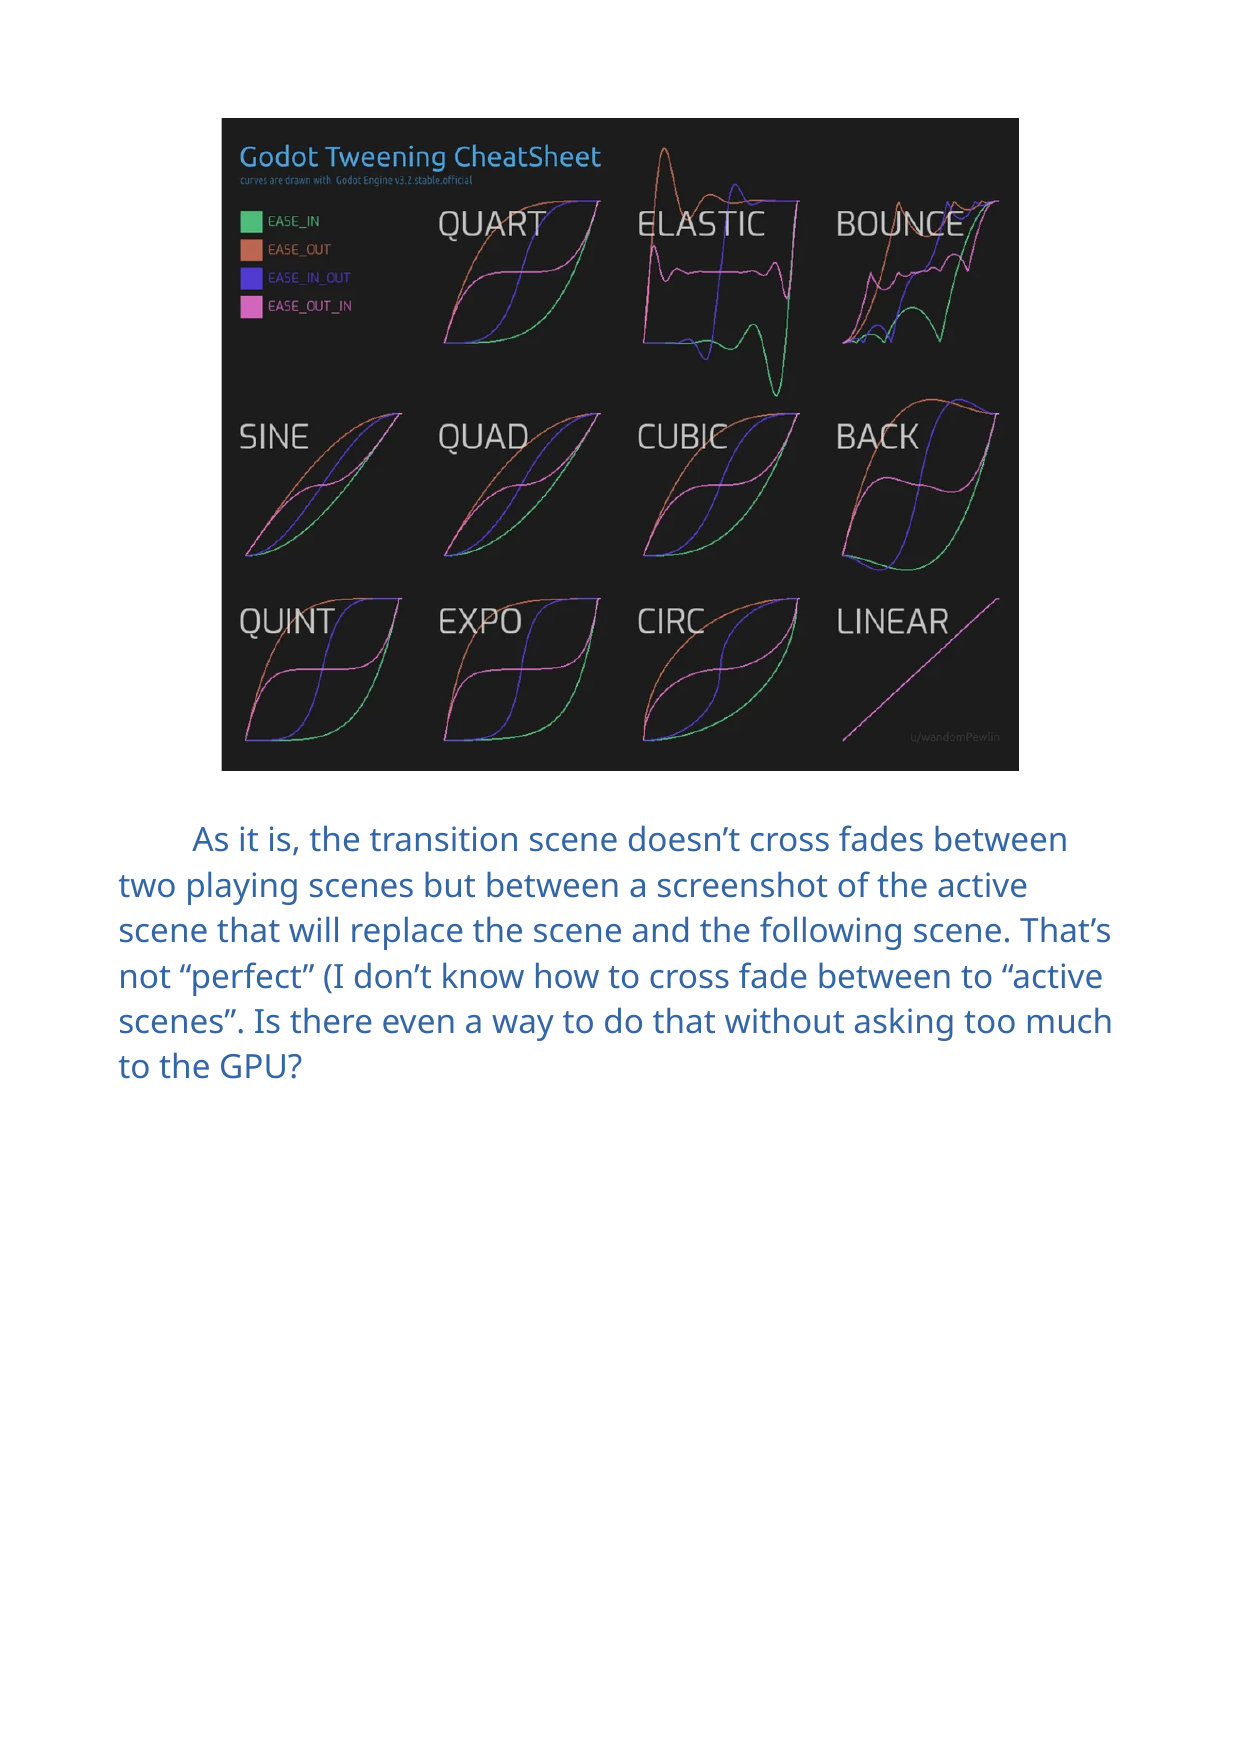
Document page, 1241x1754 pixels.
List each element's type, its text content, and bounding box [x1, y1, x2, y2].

picture [221, 118, 1019, 771]
text As it is, the transition scene doesn’t cross fades between two playing scenes but between a screenshot of the active scene that will replace the scene and the following scene. That’s not “perfect” (I don’t know how to cross fade between to “active scenes”. Is there even a way to do that without asking too much to the GPU? [118, 816, 1122, 1089]
